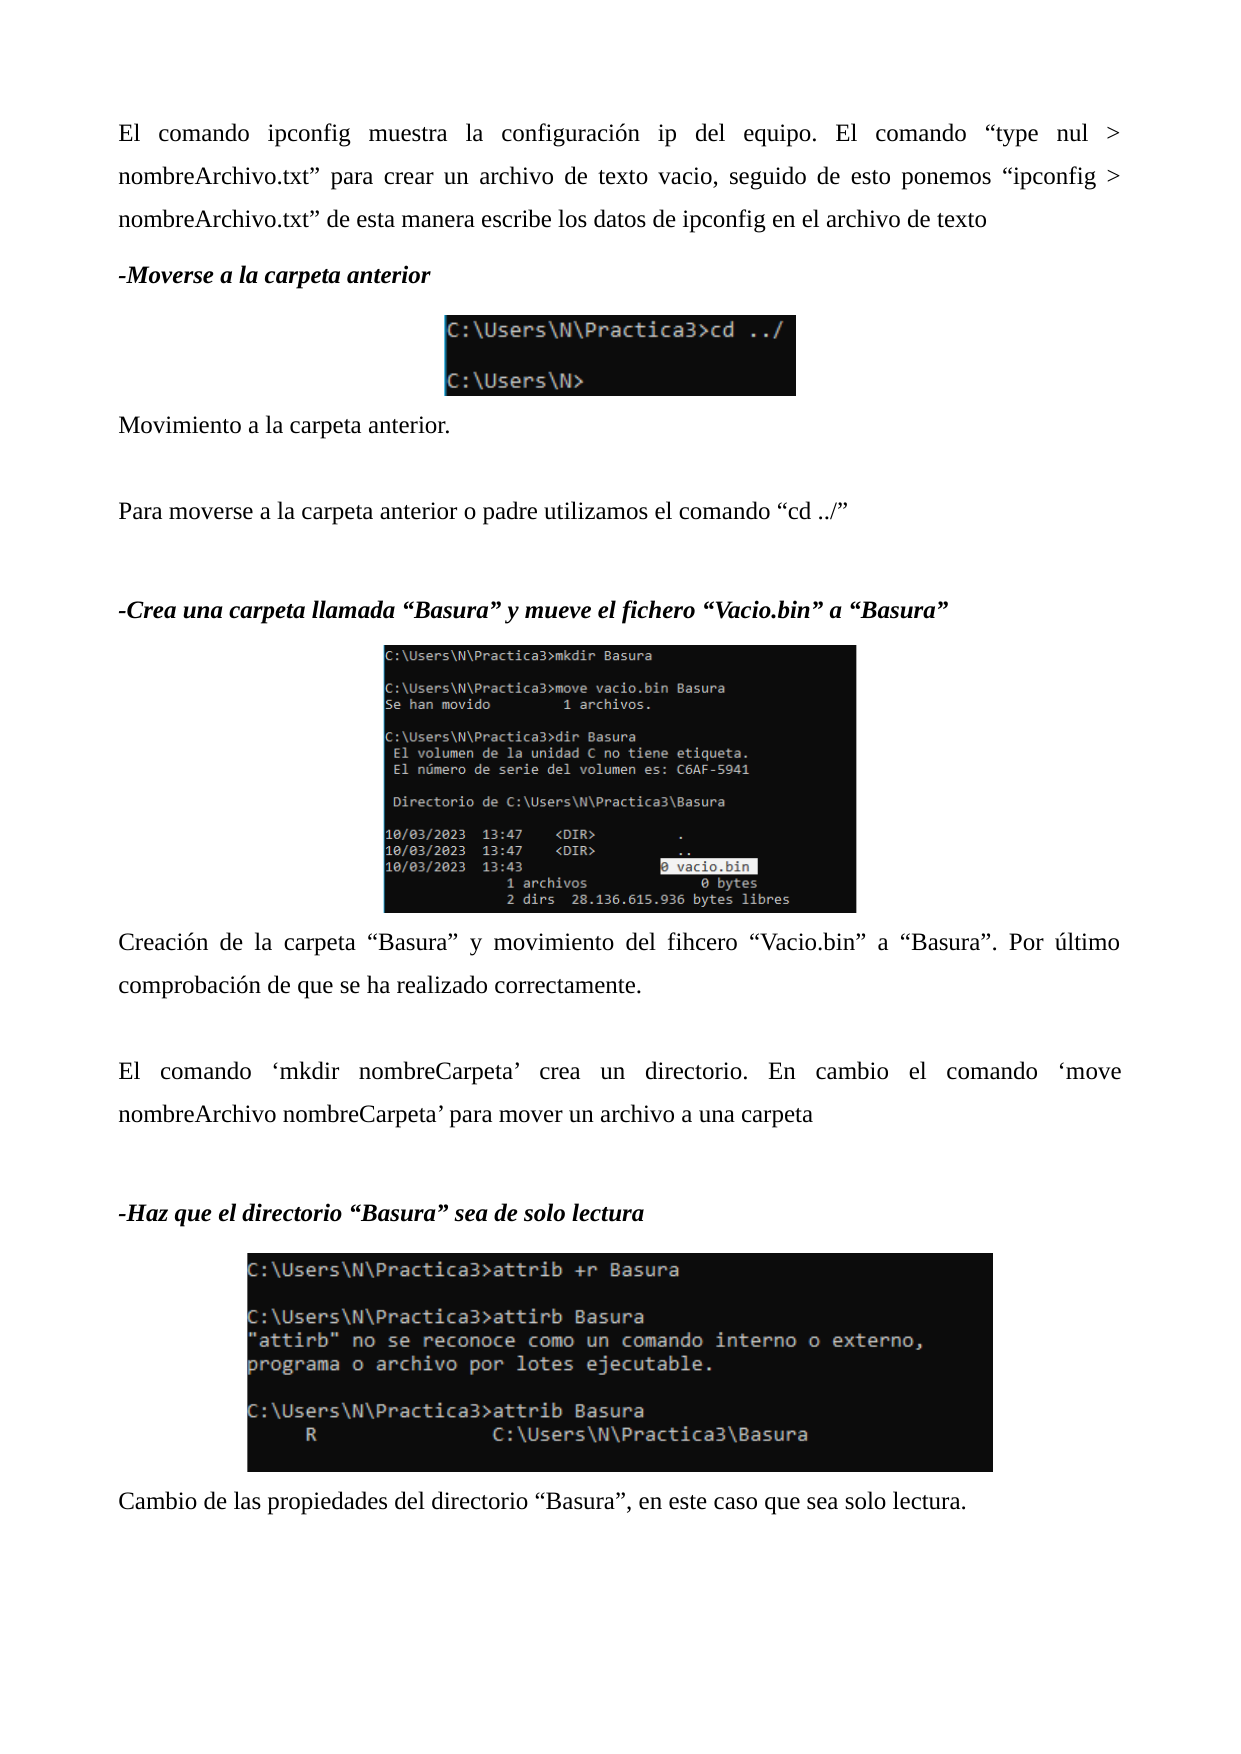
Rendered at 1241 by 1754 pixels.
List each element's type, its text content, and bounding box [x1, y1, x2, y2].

text Para moverse a la carpeta anterior o padre utilizamos el comando “cd ../” [118, 496, 1122, 525]
subtitle -Crea una carpeta llamada “Basura” y mueve el fichero “Vacio.bin” a “Basura” [118, 595, 1122, 623]
picture [247, 1253, 993, 1472]
text Creación de la carpeta “Basura” y movimiento del fihcero “Vacio.bin” a “Basura”. Por último comprobación de que se ha realizado correctamente. [118, 650, 1122, 999]
subtitle -Moverse a la carpeta anterior [118, 260, 1122, 289]
text El comando ‘mkdir nombreCarpeta’ crea un directorio. En cambio el comando ‘move nombreArchivo nombreCarpeta’ para mover un archivo a una carpeta [118, 1056, 1122, 1128]
picture [444, 315, 796, 396]
text Movimiento a la carpeta anterior. [118, 316, 1122, 438]
text Cambio de las propiedades del directorio “Basura”, en este caso que sea solo lectura. [118, 1254, 1122, 1515]
subtitle -Haz que el directorio “Basura” sea de solo lectura [118, 1198, 1122, 1227]
text El comando ipconfig muestra la configuración ip del equipo. El comando “type nul > nombreArchivo.txt” para crear un archivo de texto vacio, seguido de esto ponemos “ipconfig > nombreArchivo.txt” de esta manera escribe los datos de ipconfig en el archivo de texto [118, 118, 1122, 233]
picture [383, 645, 857, 913]
